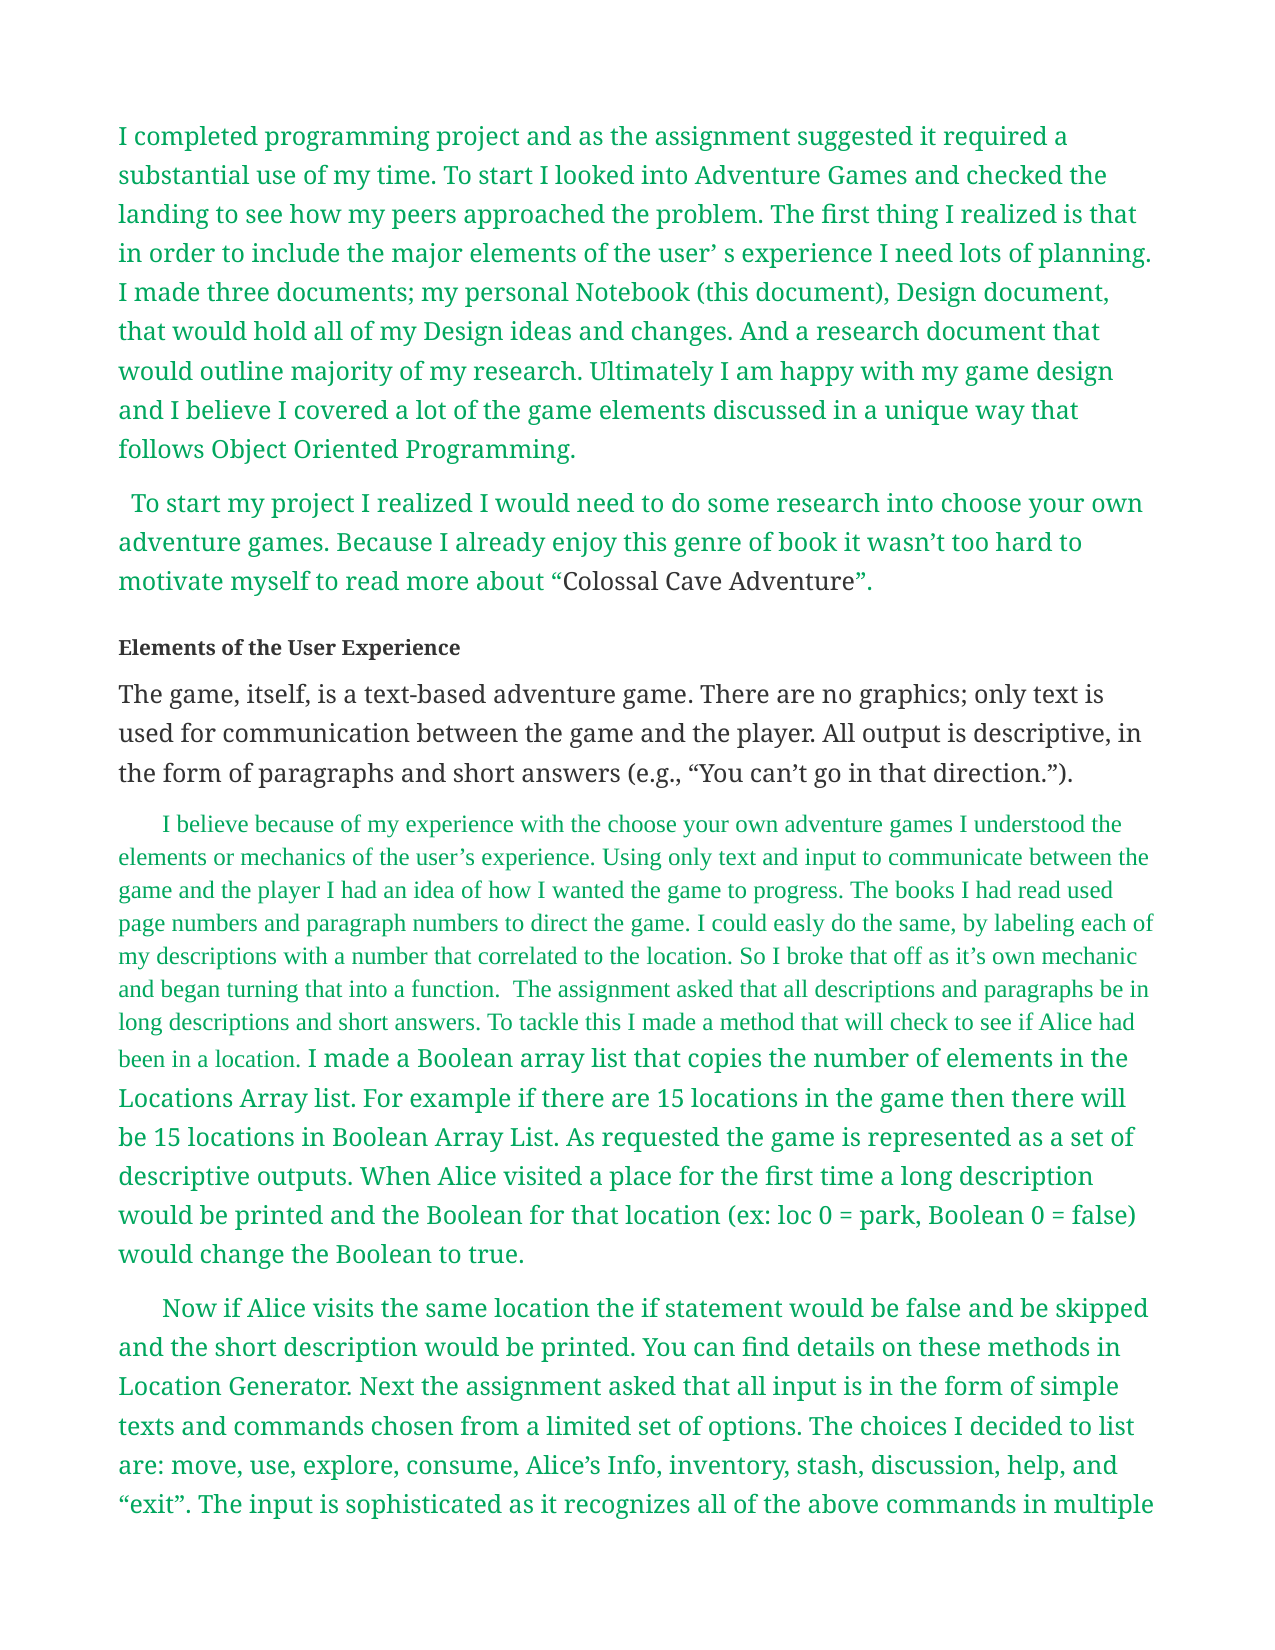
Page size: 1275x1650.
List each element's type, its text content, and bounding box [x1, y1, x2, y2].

text I believe because of my experience with the choose your own adventure games I understood the elements or mechanics of the user’s experience. Using only text and input to communicate between the game and the player I had an idea of how I wanted the game to progress. The books I had read used page numbers and paragraph numbers to direct the game. I could easly do the same, by labeling each of my descriptions with a number that correlated to the location. So I broke that off as it’s own mechanic and began turning that into a function. The assignment asked that all descriptions and paragraphs be in long descriptions and short answers. To tackle this I made a method that will check to see if Alice had been in a location. I made a Boolean array list that copies the number of elements in the Locations Array list. For example if there are 15 locations in the game then there will be 15 locations in Boolean Array List. As requested the game is represented as a set of descriptive outputs. When Alice visited a place for the first time a long description would be printed and the Boolean for that location (ex: loc 0 = park, Boolean 0 = false) would change the Boolean to true. [118, 809, 1157, 1271]
text Now if Alice visits the same location the if statement would be false and be skipped and the short description would be printed. You can find details on these methods in Location Generator. Next the assignment asked that all input is in the form of simple texts and commands chosen from a limited set of options. The choices I decided to list are: move, use, explore, consume, Alice’s Info, inventory, stash, discussion, help, and “exit”. The input is sophisticated as it recognizes all of the above commands in multiple [118, 1291, 1157, 1521]
text To start my project I realized I would need to do some research into choose your own adventure games. Because I already enjoy this genre of book it wasn’t too hard to motivate myself to read more about “Colossal Cave Adventure”. [118, 485, 1157, 598]
text The game, itself, is a text-based adventure game. There are no graphics; only text is used for communication between the game and the player. All output is descriptive, in the form of paragraphs and short answers (e.g., “You can’t go in that direction.”). [118, 677, 1157, 789]
subtitle Elements of the User Experience [118, 633, 1157, 661]
text I completed programming project and as the assignment suggested it required a substantial use of my time. To start I looked into Adventure Games and checked the landing to see how my peers approached the problem. The first thing I realized is that in order to include the major elements of the user’ s experience I need lots of planning. I made three documents; my personal Notebook (this document), Design document, that would hold all of my Design ideas and changes. And a research document that would outline majority of my research. Ultimately I am happy with my game design and I believe I covered a lot of the game elements discussed in a unique way that follows Object Oriented Programming. [118, 118, 1157, 466]
